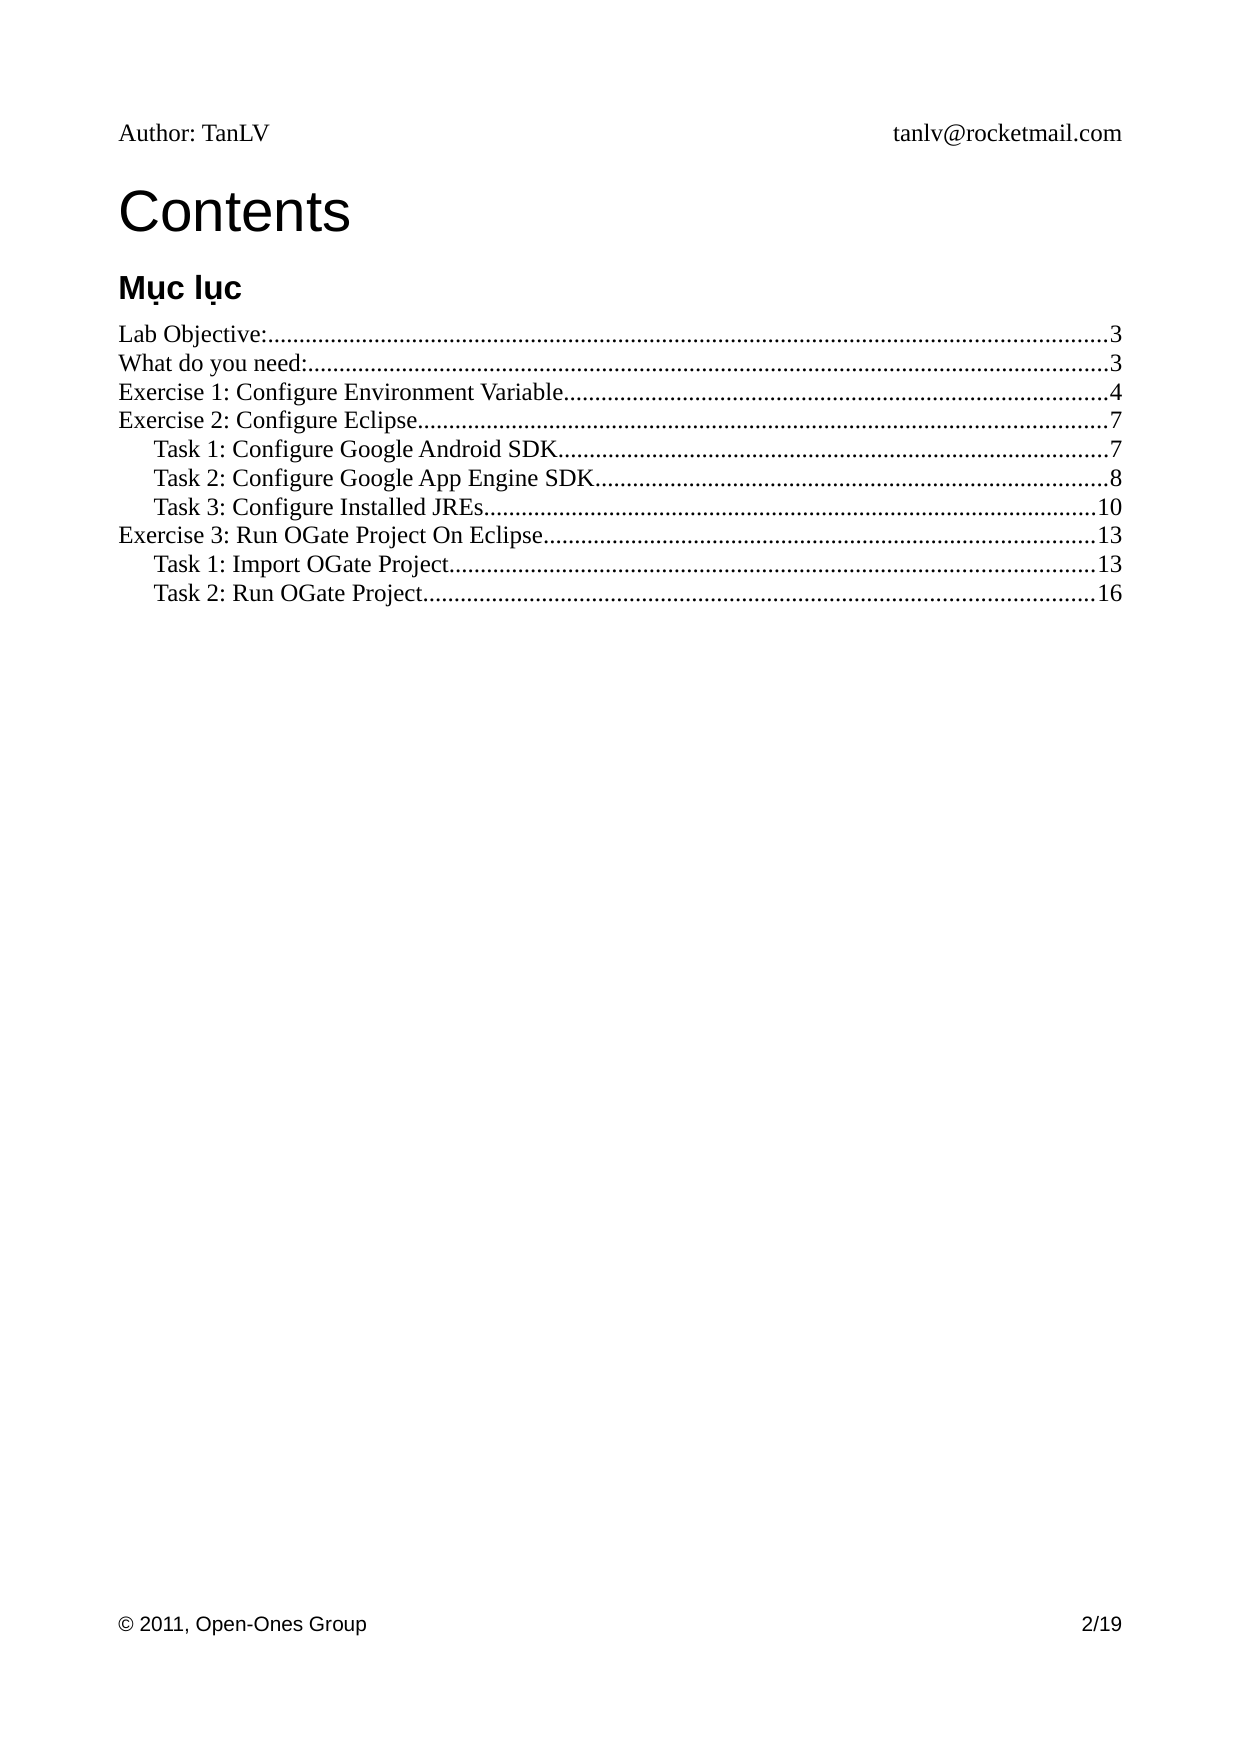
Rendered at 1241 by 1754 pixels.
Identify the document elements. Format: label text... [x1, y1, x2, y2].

text Task 2: Configure Google App Engine SDK 8 [148, 463, 1122, 492]
subtitle Mục lục [118, 268, 1122, 307]
text Task 1: Import OGate Project 13 [148, 549, 1122, 578]
text What do you need: 3 [118, 348, 1122, 377]
text Exercise 3: Run OGate Project On Eclipse 13 [118, 521, 1122, 549]
text Lab Objective: 3 [118, 319, 1122, 348]
text Contents [118, 176, 1122, 243]
text Exercise 2: Configure Eclipse 7 [118, 406, 1122, 434]
text Exercise 1: Configure Environment Variable 4 [118, 377, 1122, 406]
text Task 1: Configure Google Android SDK 7 [148, 434, 1122, 463]
text Task 2: Run OGate Project 16 [148, 578, 1122, 607]
text Task 3: Configure Installed JREs 10 [148, 492, 1122, 521]
